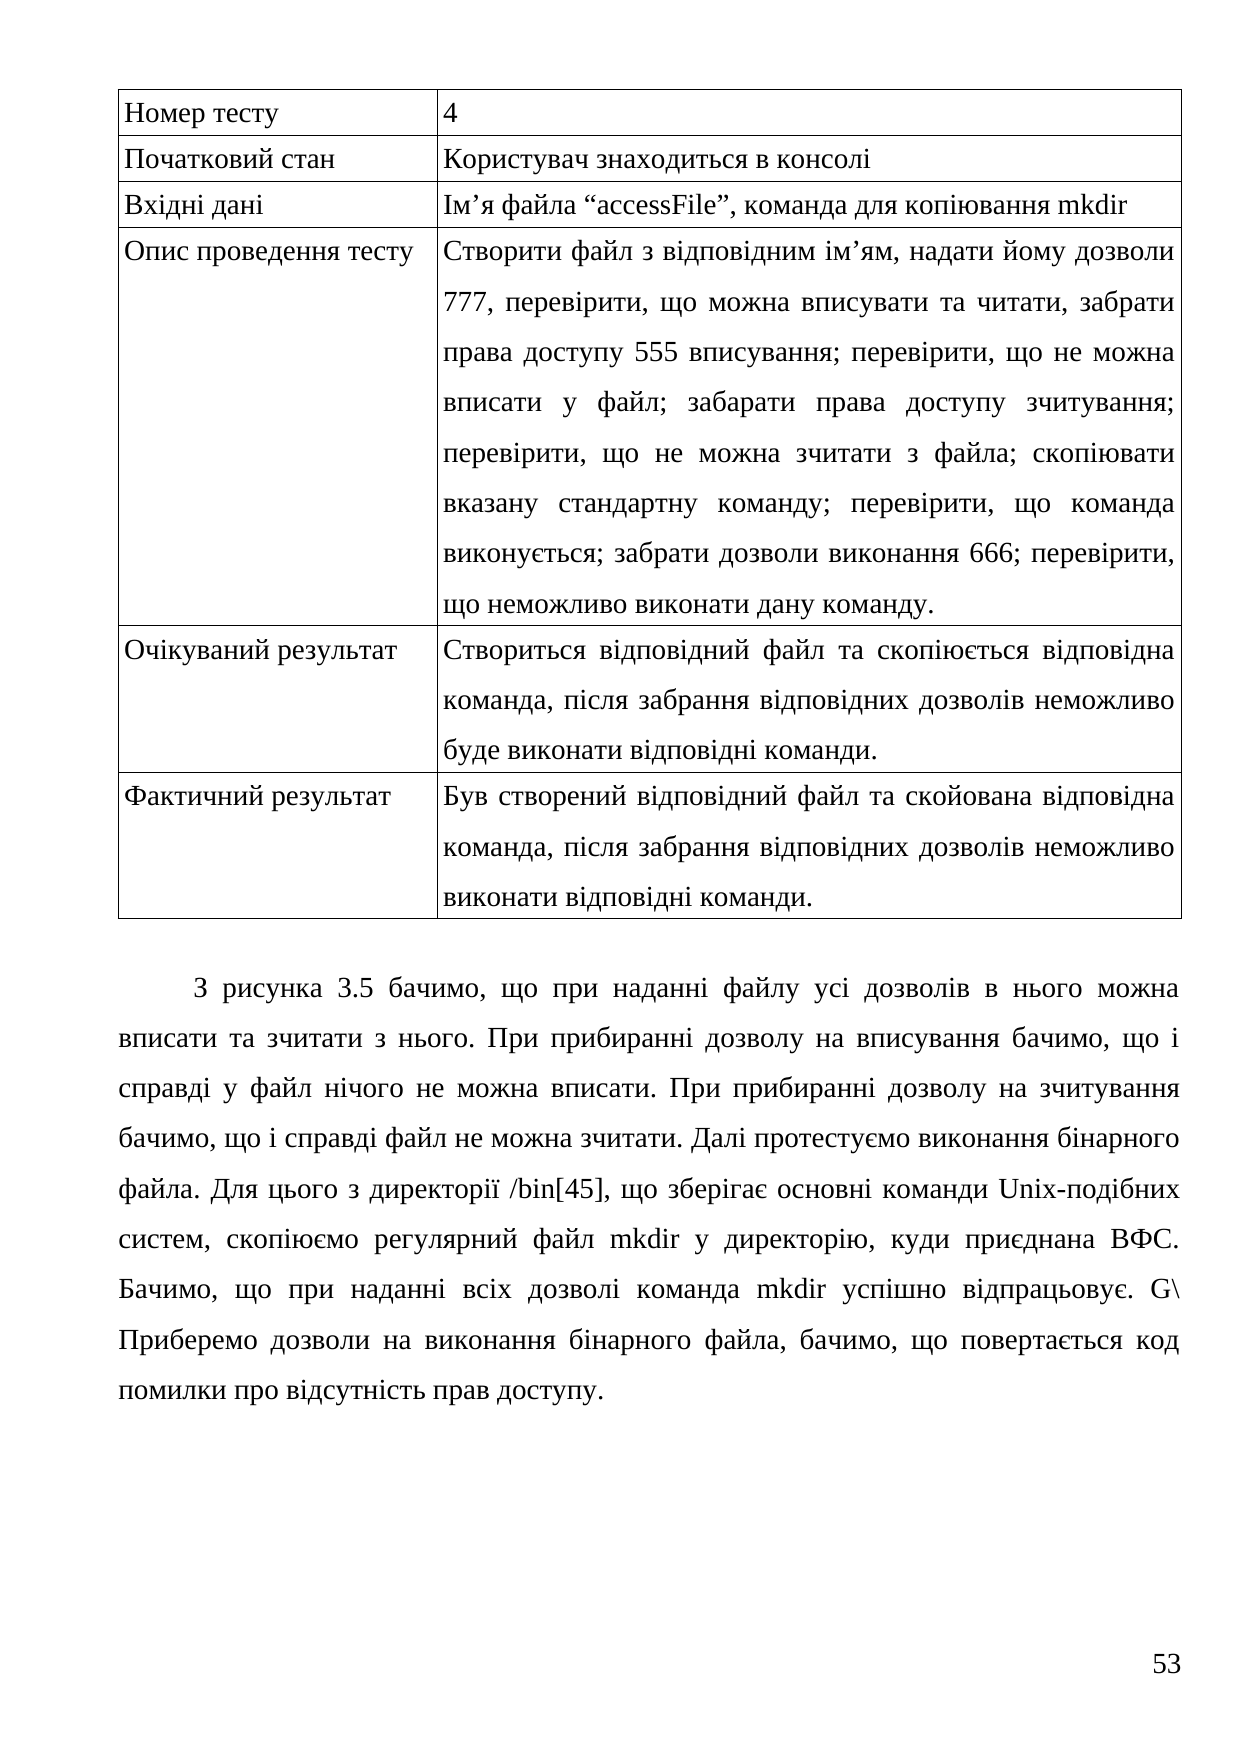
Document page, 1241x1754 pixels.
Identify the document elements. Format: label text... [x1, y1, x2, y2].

table_cell Фактичний результат [119, 773, 437, 918]
text З рисунка 3.5 бачимо, що при наданні файлу усі дозволів в нього можна вписати та зчитати з нього. При прибиранні дозволу на вписування бачимо, що і справді у файл нічого не можна вписати. При прибиранні дозволу на зчитування бачимо, що і справді файл не можна зчитати. Далі протестуємо виконання бінарного файла. Для цього з директорії /bin[45], що зберігає основні команди Unix-подібних систем, скопіюємо регулярний файл mkdir у директорію, куди приєднана ВФС. Бачимо, що при наданні всіх дозволі команда mkdir успішно відпрацьовує. G\Приберемо дозволи на виконання бінарного файла, бачимо, що повертається код помилки про відсутність прав доступу. [118, 970, 1181, 1406]
table_cell Ім’я файла “accessFile”, команда для копіювання mkdir [438, 182, 1181, 227]
table_cell Був створений відповідний файл та скойована відповідна команда, після забрання відповідних дозволів неможливо виконати відповідні команди. [438, 773, 1181, 918]
table_cell Користувач знаходиться в консолі [438, 136, 1181, 181]
table_cell Створиться відповідний файл та скопіюється відповідна команда, після забрання відповідних дозволів неможливо буде виконати відповідні команди. [438, 626, 1181, 772]
table_cell Опис проведення тесту [119, 228, 437, 625]
table_cell Cтворити файл з відповідним ім’ям, надати йому дозволи 777, перевірити, що можна вписувати та читати, забрати права доступу 555 вписування; перевірити, що не можна вписати у файл; забарати права доступу зчитування; перевірити, що не можна зчитати з файла; скопіювати вказану стандартну команду; перевірити, що команда виконується; забрати дозволи виконання 666; перевірити, що неможливо виконати дану команду. [438, 228, 1181, 625]
table_cell Вхідні дані [119, 182, 437, 227]
table_cell Початковий стан [119, 136, 437, 181]
table_cell Очікуваний результат [119, 626, 437, 772]
table_cell 4 [438, 90, 1181, 135]
table_cell Номер тесту [119, 90, 437, 135]
